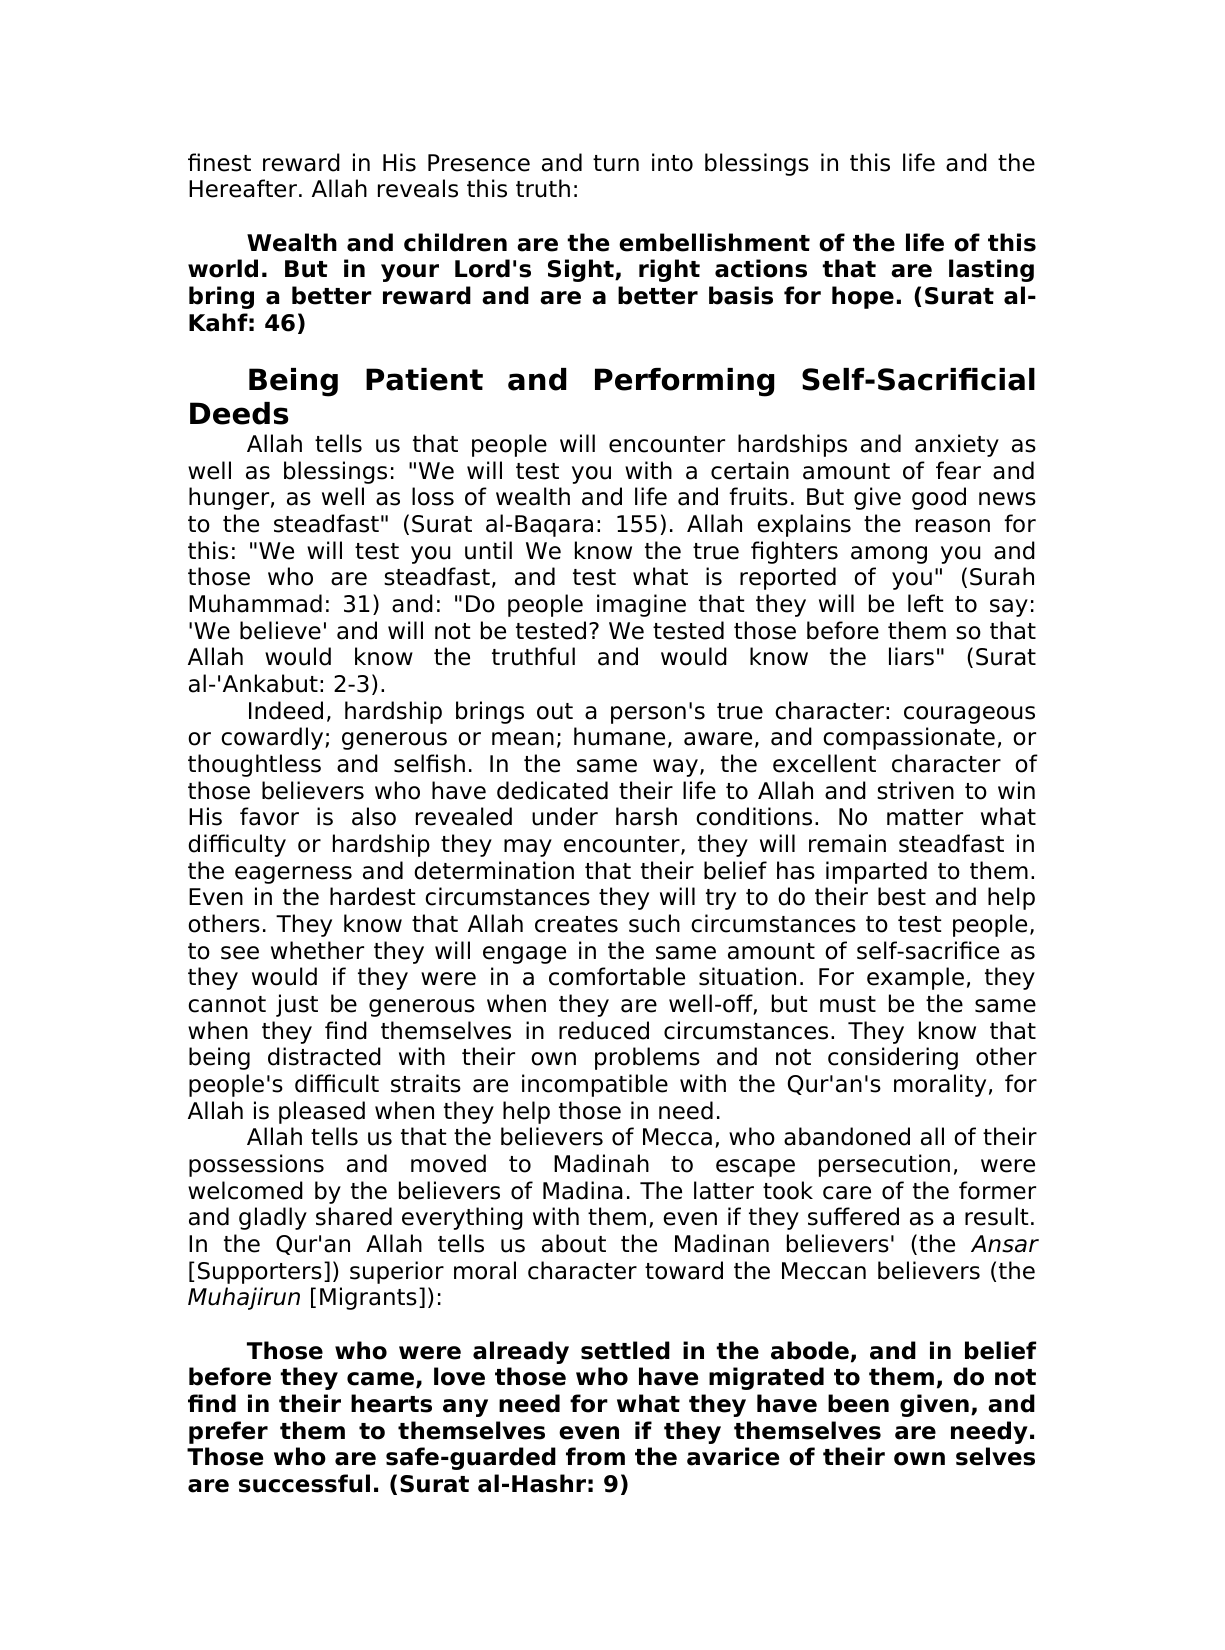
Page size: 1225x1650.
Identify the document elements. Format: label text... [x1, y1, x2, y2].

text Allah tells us that people will encounter hardships and anxiety as well as blessings: "We will test you with a certain amount of fear and hunger, as well as loss of wealth and life and fruits. But give good news to the steadfast" (Surat al-Baqara: 155). Allah explains the reason for this: "We will test you until We know the true fighters among you and those who are steadfast, and test what is reported of you" (Surah Muhammad: 31) and: "Do people imagine that they will be left to say: 'We believe' and will not be tested? We tested those before them so that Allah would know the truthful and would know the liars" (Surat al-'Ankabut: 2-3). [187, 431, 1037, 698]
text Being Patient and Performing Self-Sacrificial Deeds [187, 363, 1037, 431]
text Indeed, hardship brings out a person's true character: courageous or cowardly; generous or mean; humane, aware, and compassionate, or thoughtless and selfish. In the same way, the excellent character of those believers who have dedicated their life to Allah and striven to win His favor is also revealed under harsh conditions. No matter what difficulty or hardship they may encounter, they will remain steadfast in the eagerness and determination that their belief has imparted to them. Even in the hardest circumstances they will try to do their best and help others. They know that Allah creates such circumstances to test people, to see whether they will engage in the same amount of self-sacrifice as they would if they were in a comfortable situation. For example, they cannot just be generous when they are well-off, but must be the same when they find themselves in reduced circumstances. They know that being distracted with their own problems and not considering other people's difficult straits are incompatible with the Qur'an's morality, for Allah is pleased when they help those in need. [187, 698, 1037, 1124]
text Wealth and children are the embellishment of the life of this world. But in your Lord's Sight, right actions that are lasting bring a better reward and are a better basis for hope. (Surat al-Kahf: 46) [187, 230, 1037, 337]
text Those who were already settled in the abode, and in belief before they came, love those who have migrated to them, do not find in their hearts any need for what they have been given, and prefer them to themselves even if they themselves are needy. Those who are safe-guarded from the avarice of their own selves are successful. (Surat al-Hashr: 9) [187, 1338, 1037, 1498]
text finest reward in His Presence and turn into blessings in this life and the Hereafter. Allah reveals this truth: [187, 150, 1037, 203]
text Allah tells us that the believers of Mecca, who abandoned all of their possessions and moved to Madinah to escape persecution, were welcomed by the believers of Madina. The latter took care of the former and gladly shared everything with them, even if they suffered as a result. In the Qur'an Allah tells us about the Madinan believers' (the Ansar [Supporters]) superior moral character toward the Meccan believers (the Muhajirun [Migrants]): [187, 1124, 1037, 1311]
